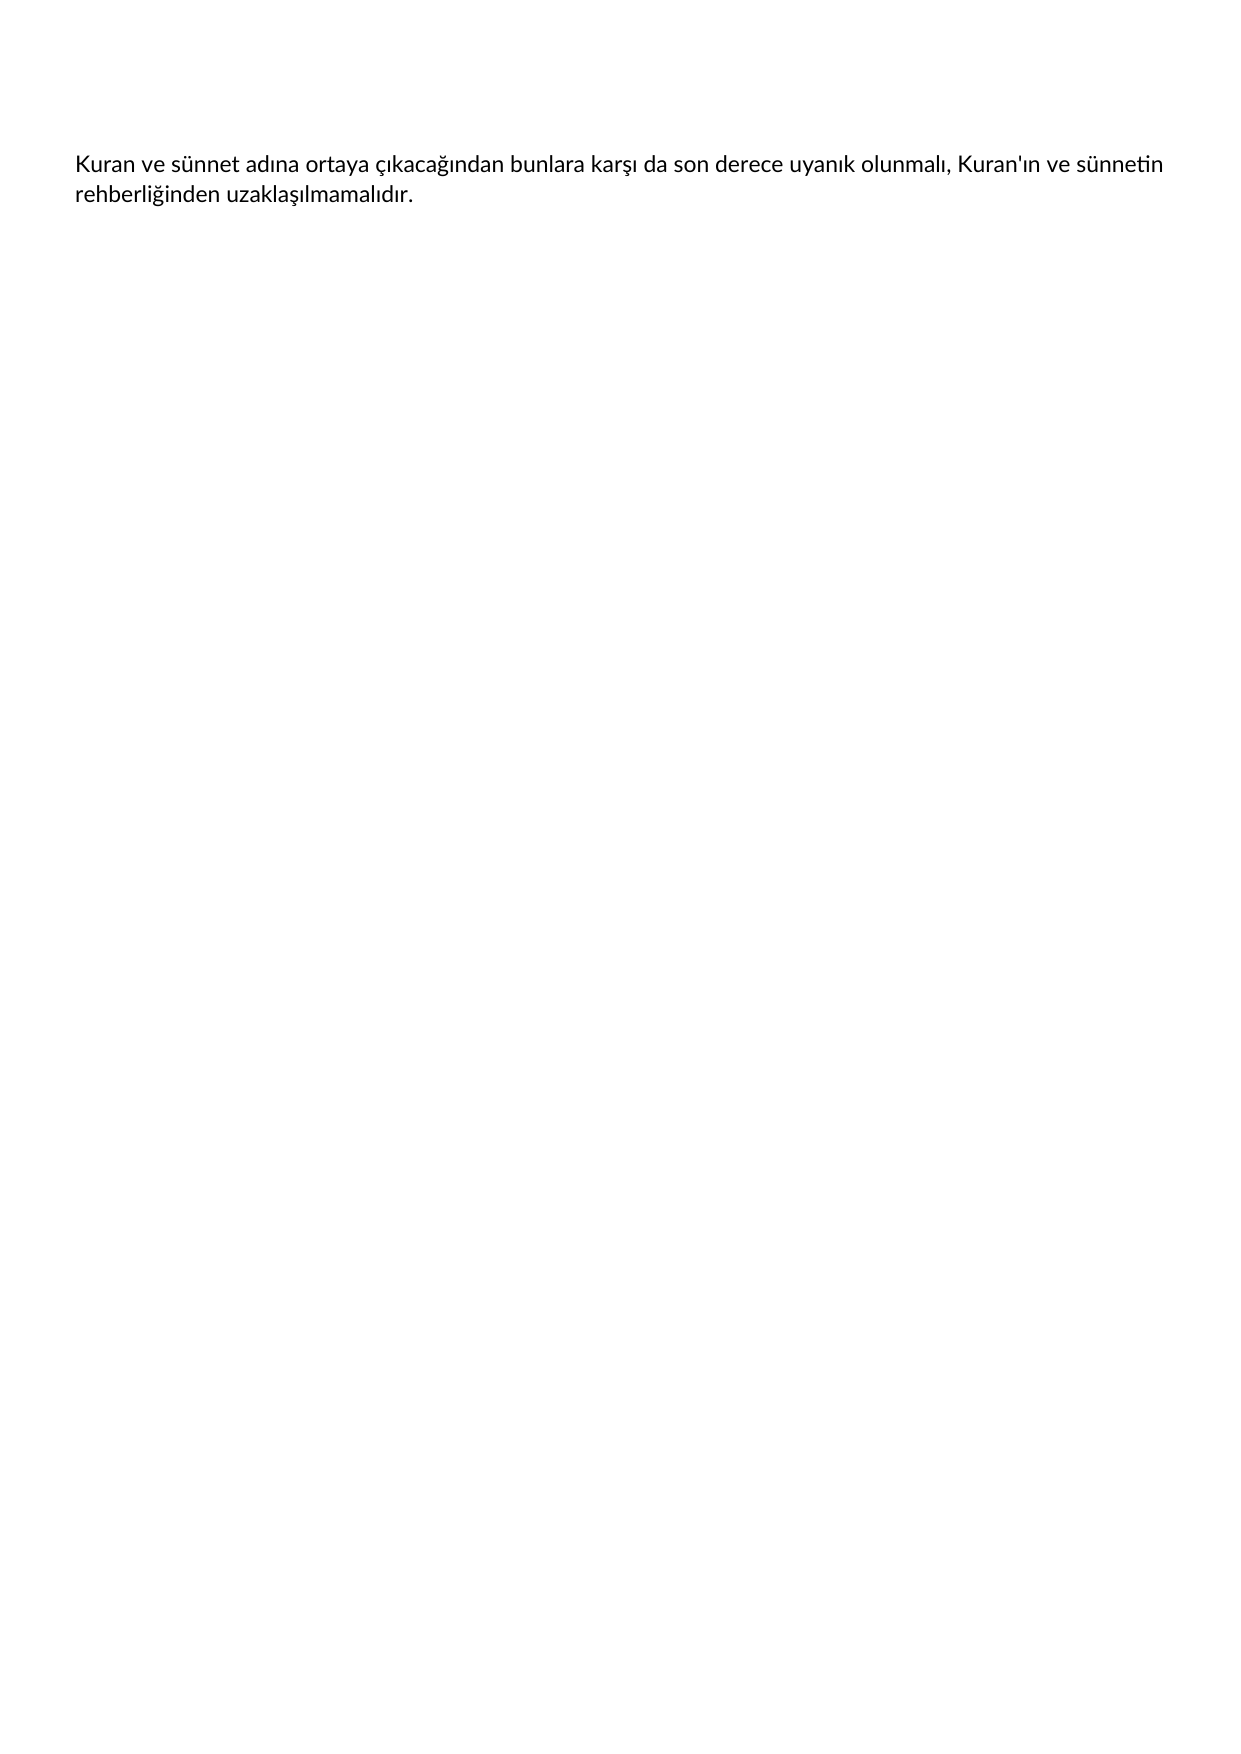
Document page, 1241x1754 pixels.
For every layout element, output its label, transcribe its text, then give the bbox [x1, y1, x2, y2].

text Kuran ve sünnet adına ortaya çıkacağından bunlara karşı da son derece uyanık olunmalı, Kuran'ın ve sünnetin rehberliğinden uzaklaşılmamalıdır. [75, 150, 1165, 208]
